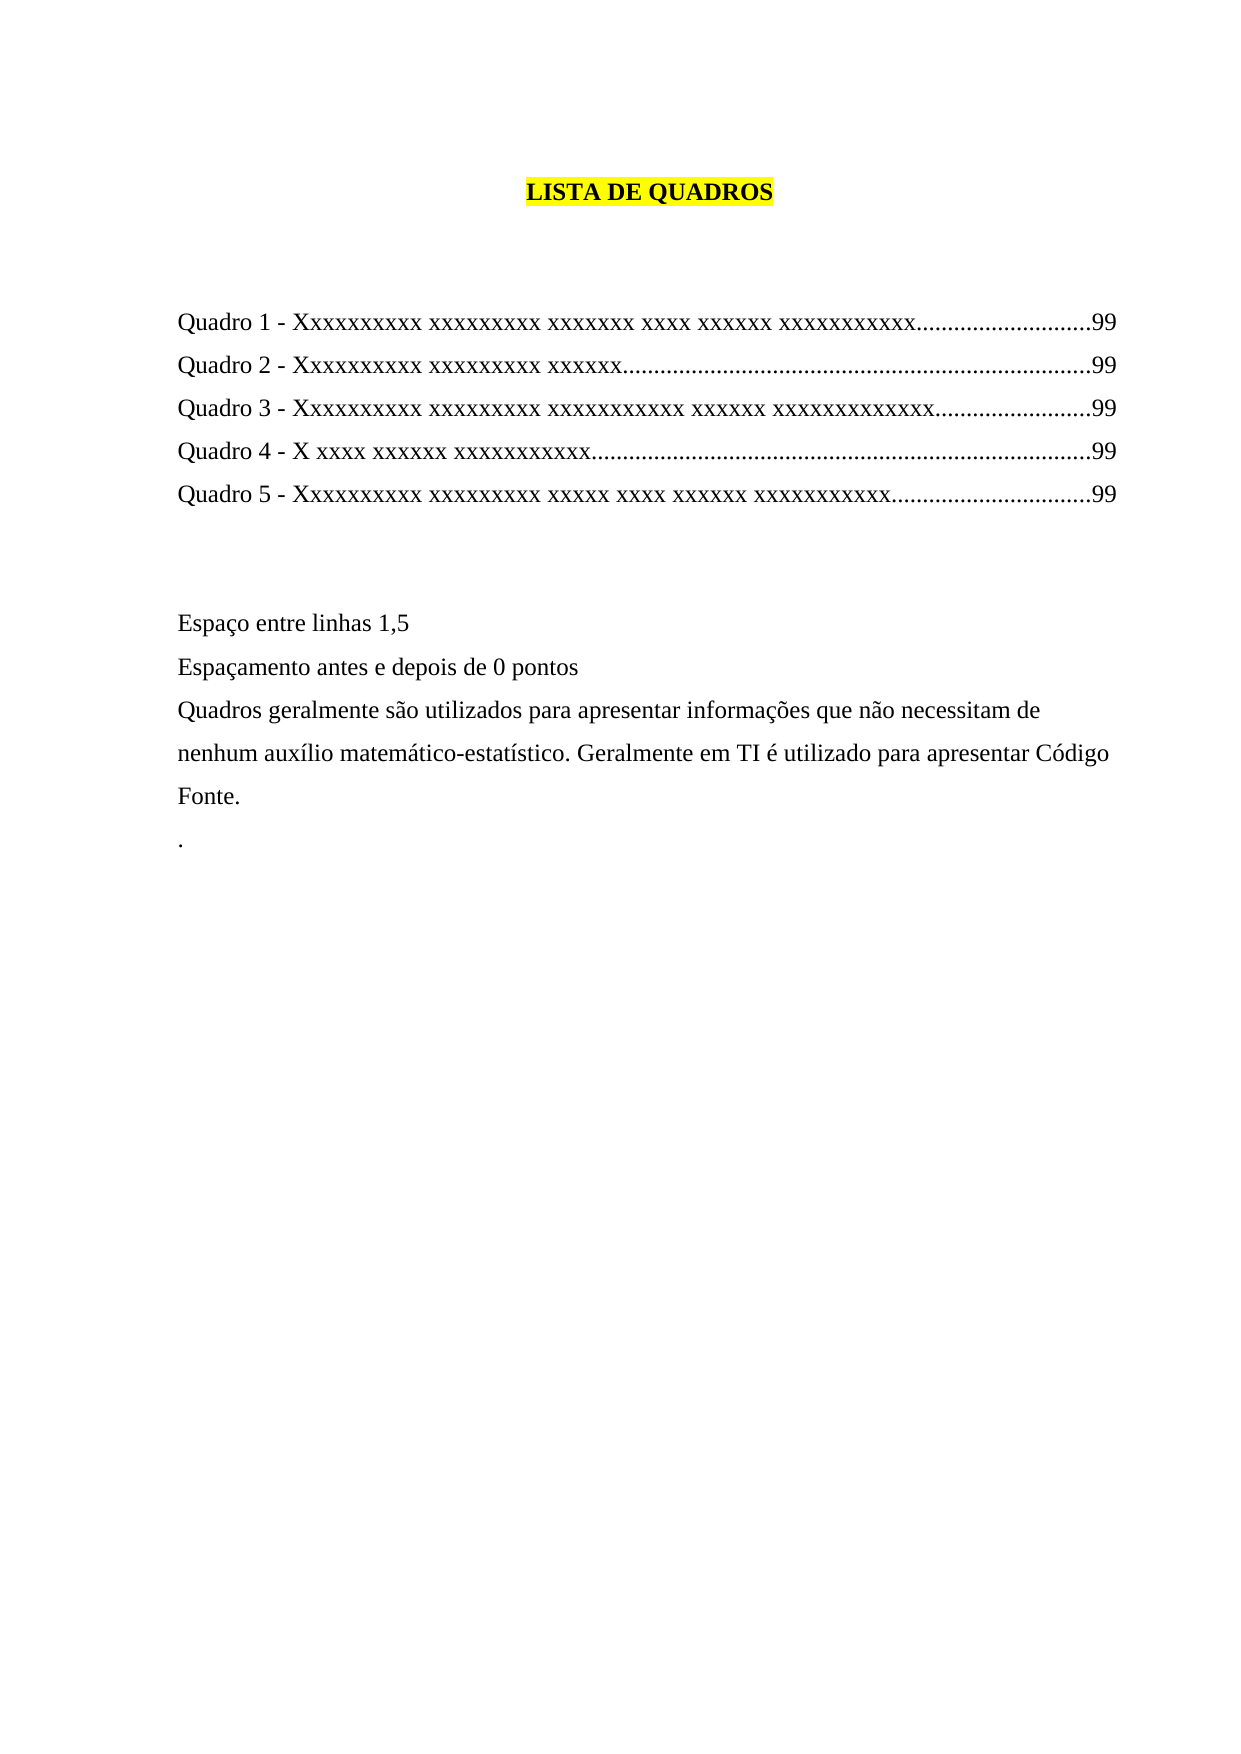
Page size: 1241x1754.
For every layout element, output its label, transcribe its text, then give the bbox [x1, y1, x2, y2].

text Espaçamento antes e depois de 0 pontos [177, 652, 1122, 680]
text Quadro 3 - Xxxxxxxxxx xxxxxxxxx xxxxxxxxxxx xxxxxx xxxxxxxxxxxxx 99 [177, 393, 1122, 422]
text Espaço entre linhas 1,5 [177, 608, 1122, 637]
text . [177, 824, 1122, 853]
text Quadro 4 - X xxxx xxxxxx xxxxxxxxxxx 99 [177, 436, 1122, 465]
text Quadros geralmente são utilizados para apresentar informações que não necessitam de nenhum auxílio matemático-estatístico. Geralmente em TI é utilizado para apresentar Código Fonte. [177, 695, 1122, 810]
text Quadro 2 - Xxxxxxxxxx xxxxxxxxx xxxxxx 99 [177, 350, 1122, 378]
text LISTA DE QUADROS [177, 177, 1122, 206]
text Quadro 1 - Xxxxxxxxxx xxxxxxxxx xxxxxxx xxxx xxxxxx xxxxxxxxxxx 99 [177, 307, 1122, 335]
text Quadro 5 - Xxxxxxxxxx xxxxxxxxx xxxxx xxxx xxxxxx xxxxxxxxxxx 99 [177, 479, 1122, 508]
